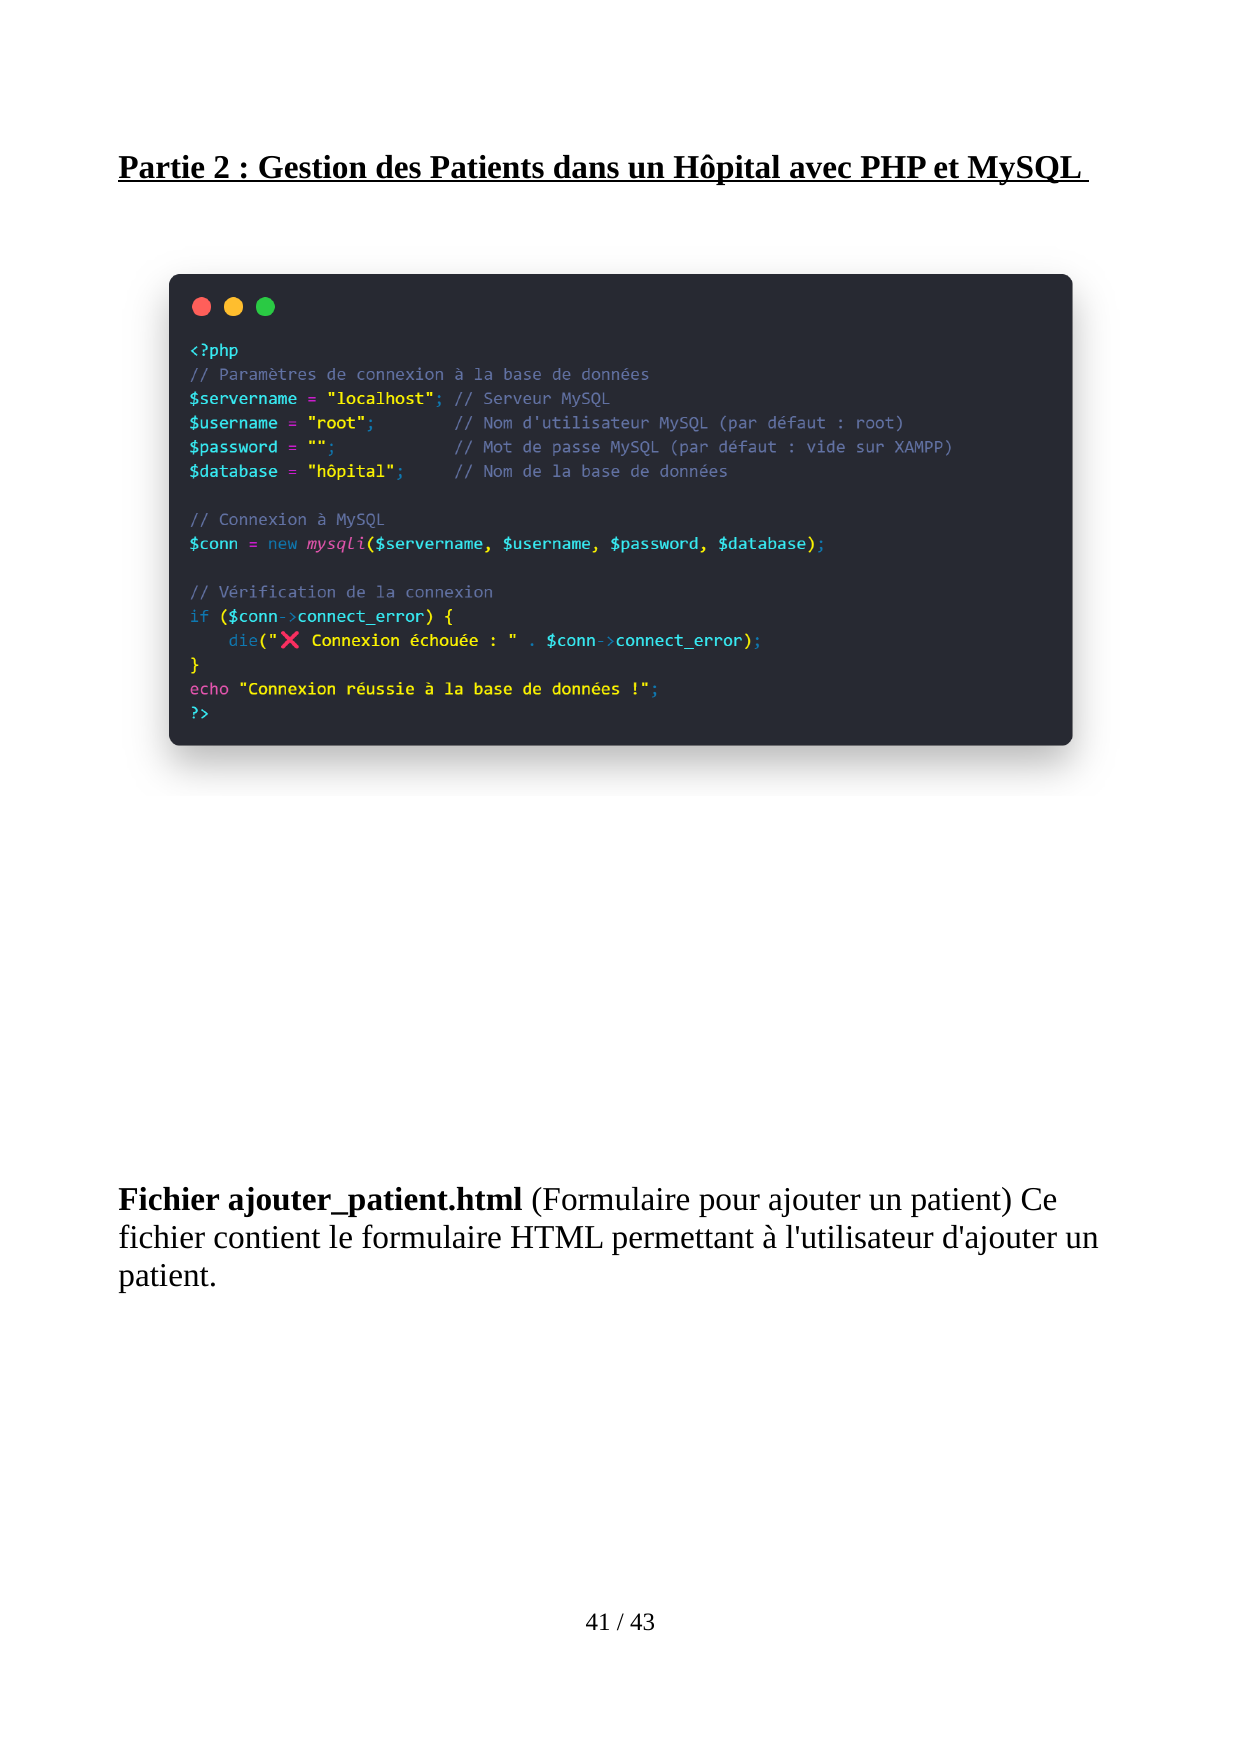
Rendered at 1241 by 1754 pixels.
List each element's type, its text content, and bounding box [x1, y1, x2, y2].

text Partie 2 : Gestion des Patients dans un Hôpital avec PHP et MySQL [118, 147, 1122, 185]
picture [118, 223, 1123, 796]
text Fichier ajouter_patient.html (Formulaire pour ajouter un patient) Ce fichier contient le formulaire HTML permettant à l'utilisateur d'ajouter un patient. [118, 1179, 1122, 1294]
